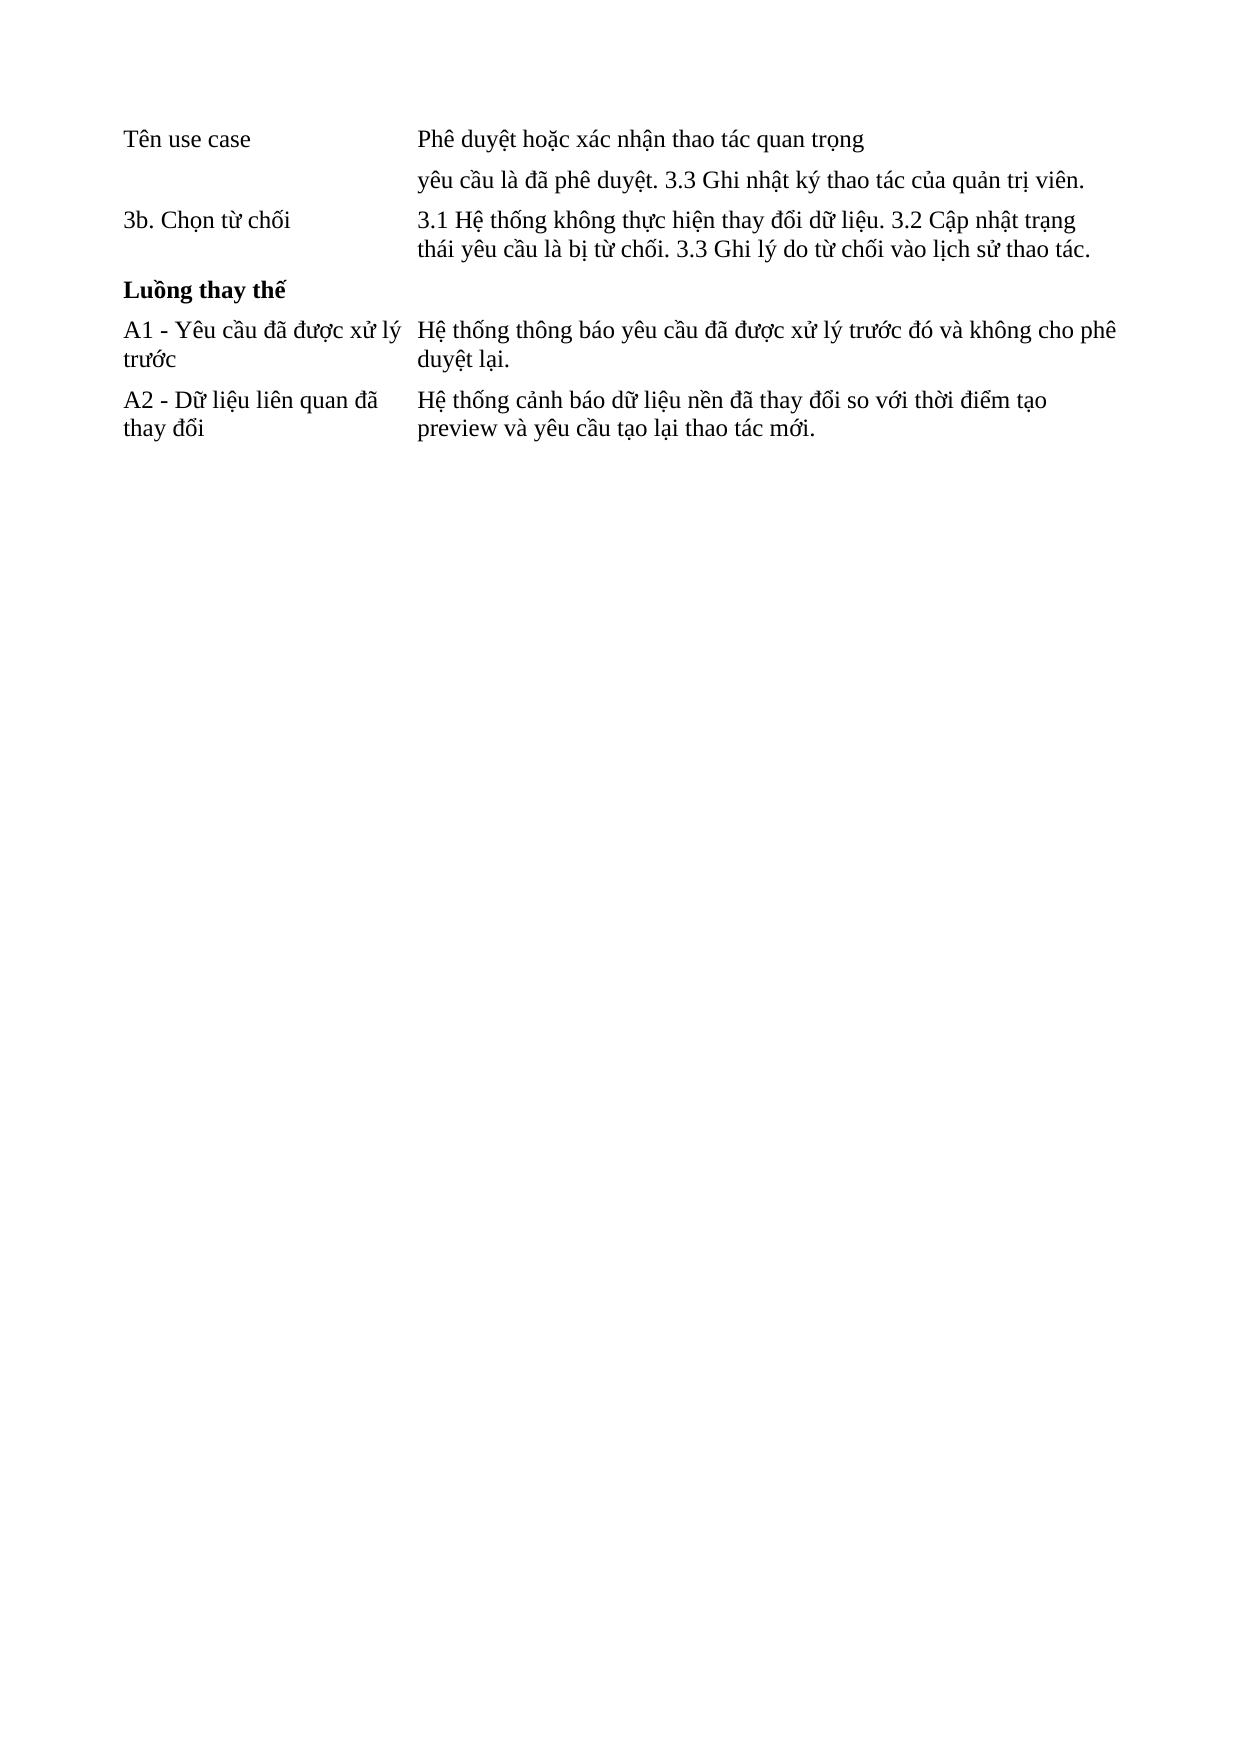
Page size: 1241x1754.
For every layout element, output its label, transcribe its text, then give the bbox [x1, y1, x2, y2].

table_cell Hệ thống thông báo yêu cầu đã được xử lý trước đó và không cho phê duyệt lại. [417, 309, 1117, 379]
table_cell A2 - Dữ liệu liên quan đã thay đổi [123, 379, 417, 448]
table_header Tên use case [123, 118, 417, 159]
table_cell 3b. Chọn từ chối [123, 199, 417, 269]
table_cell Luồng thay thế [123, 269, 417, 309]
table_cell [123, 159, 417, 199]
table_cell Hệ thống cảnh báo dữ liệu nền đã thay đổi so với thời điểm tạo preview và yêu cầu tạo lại thao tác mới. [417, 379, 1117, 448]
table_cell yêu cầu là đã phê duyệt. 3.3 Ghi nhật ký thao tác của quản trị viên. [417, 159, 1117, 199]
table_cell A1 - Yêu cầu đã được xử lý trước [123, 309, 417, 379]
table_header Phê duyệt hoặc xác nhận thao tác quan trọng [417, 118, 1117, 159]
table_cell [417, 269, 1117, 309]
table_cell 3.1 Hệ thống không thực hiện thay đổi dữ liệu. 3.2 Cập nhật trạng thái yêu cầu là bị từ chối. 3.3 Ghi lý do từ chối vào lịch sử thao tác. [417, 199, 1117, 269]
